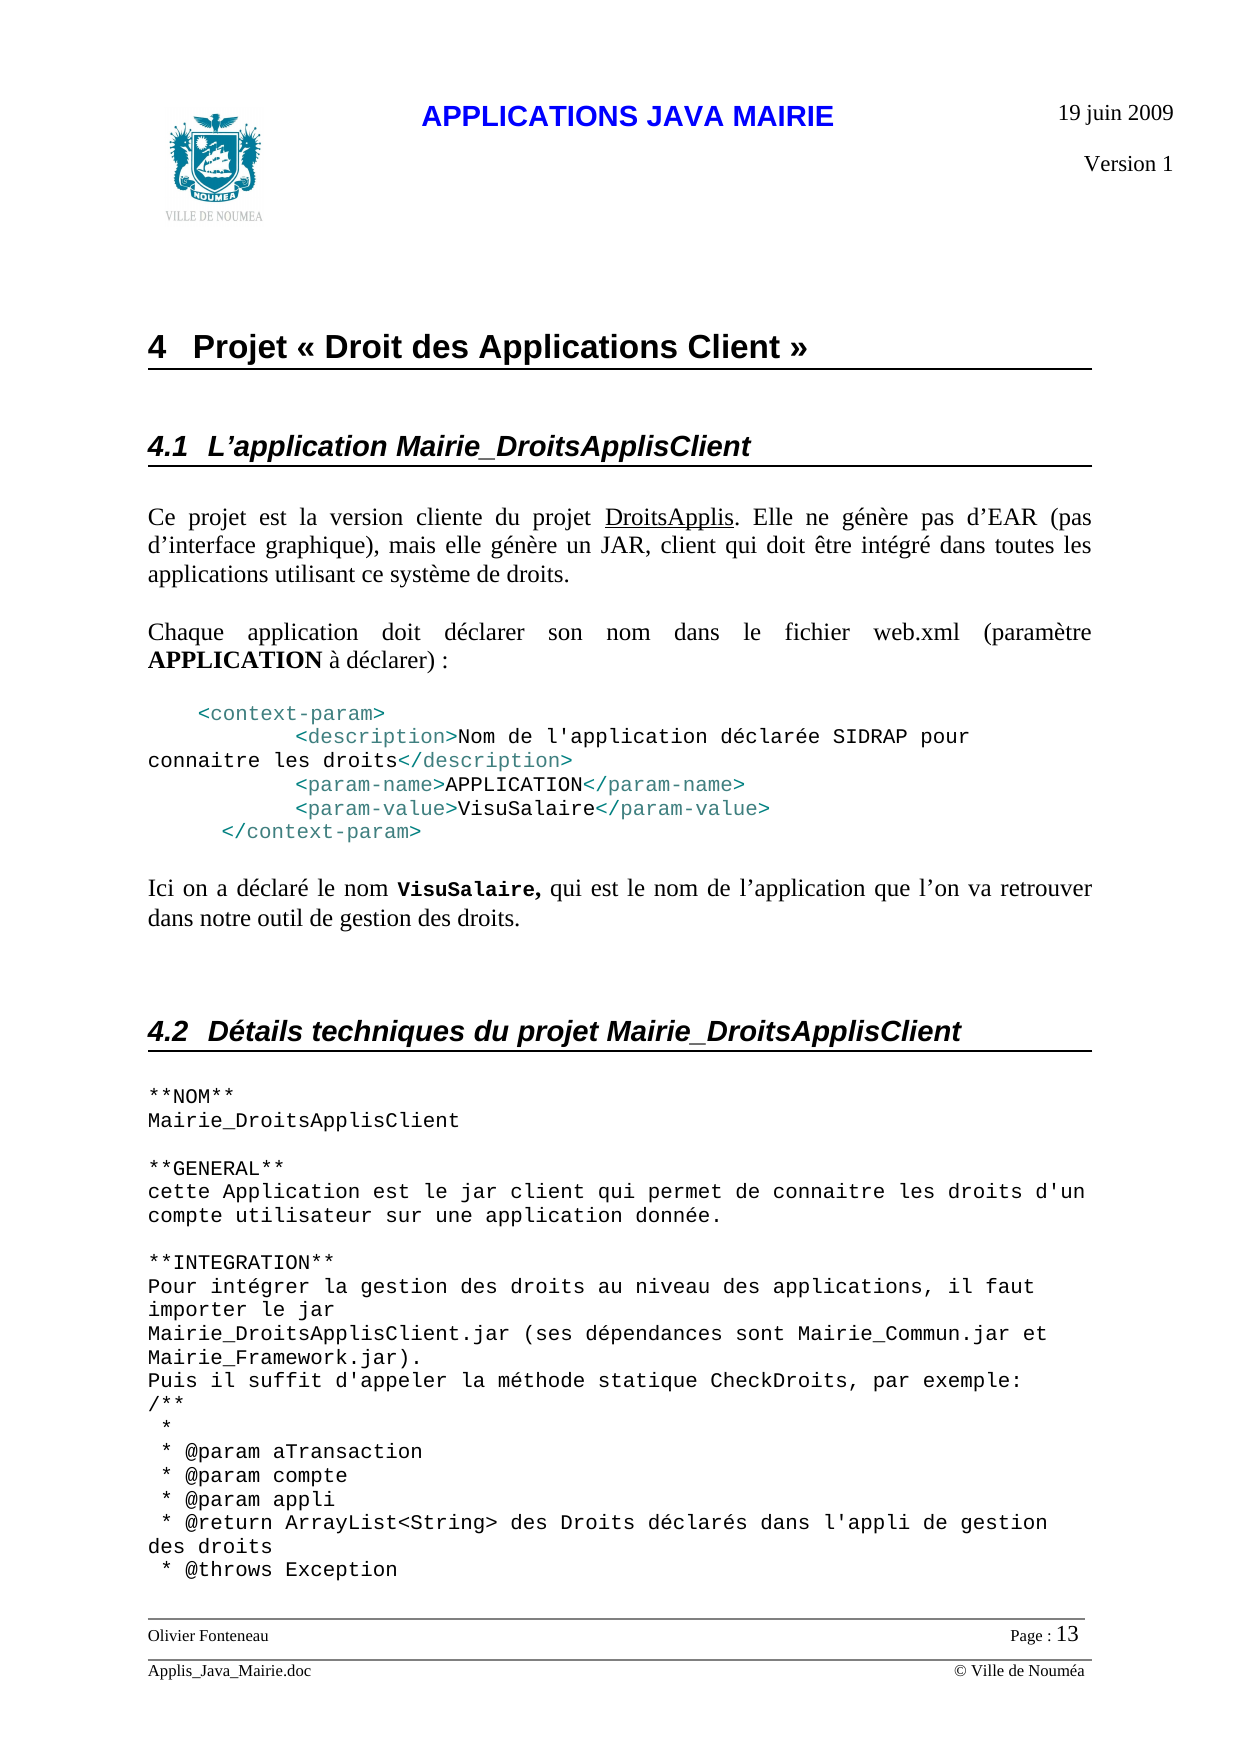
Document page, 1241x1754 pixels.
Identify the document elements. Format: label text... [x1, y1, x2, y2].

text Puis il suffit d'appeler la méthode statique CheckDroits, par exemple: [148, 1370, 1092, 1394]
text Ici on a déclaré le nom VisuSalaire, qui est le nom de l’application que l’on va retrouver dans notre outil de gestion des droits. [148, 873, 1092, 932]
text Ce projet est la version cliente du projet DroitsApplis. Elle ne génère pas d’EAR (pas d’interface graphique), mais elle génère un JAR, client qui doit être intégré dans toutes les applications utilisant ce système de droits. [148, 502, 1092, 588]
text * @param compte [148, 1465, 1092, 1488]
picture [164, 107, 264, 227]
text * @param appli [148, 1488, 1092, 1512]
text </context-param> [148, 821, 1092, 845]
text Pour intégrer la gestion des droits au niveau des applications, il faut importer le jar [148, 1276, 1092, 1323]
text * @throws Exception [148, 1559, 1092, 1583]
subtitle Détails techniques du projet Mairie_DroitsApplisClient [148, 1014, 1092, 1050]
text <context-param> [148, 703, 1092, 727]
subtitle Projet « Droit des Applications Client » [148, 327, 1092, 368]
text <param-value>VisuSalaire</param-value> [148, 797, 1092, 821]
text cette Application est le jar client qui permet de connaitre les droits d'un compte utilisateur sur une application donnée. [148, 1181, 1092, 1228]
text Mairie_DroitsApplisClient [148, 1110, 1092, 1134]
text * [148, 1418, 1092, 1441]
text Chaque application doit déclarer son nom dans le fichier web.xml (paramètre APPLICATION à déclarer) : [148, 617, 1092, 674]
text Mairie_DroitsApplisClient.jar (ses dépendances sont Mairie_Commun.jar et Mairie_Framework.jar). [148, 1323, 1092, 1370]
text **INTEGRATION** [148, 1252, 1092, 1276]
text <description>Nom de l'application déclarée SIDRAP pour connaitre les droits</description> [148, 727, 1092, 774]
text **GENERAL** [148, 1157, 1092, 1181]
subtitle L’application Mairie_DroitsApplisClient [148, 429, 1092, 465]
text * @return ArrayList<String> des Droits déclarés dans l'appli de gestion des droits [148, 1512, 1092, 1559]
text <param-name>APPLICATION</param-name> [148, 774, 1092, 797]
text **NOM** [148, 1087, 1092, 1110]
text * @param aTransaction [148, 1441, 1092, 1465]
text /** [148, 1394, 1092, 1418]
